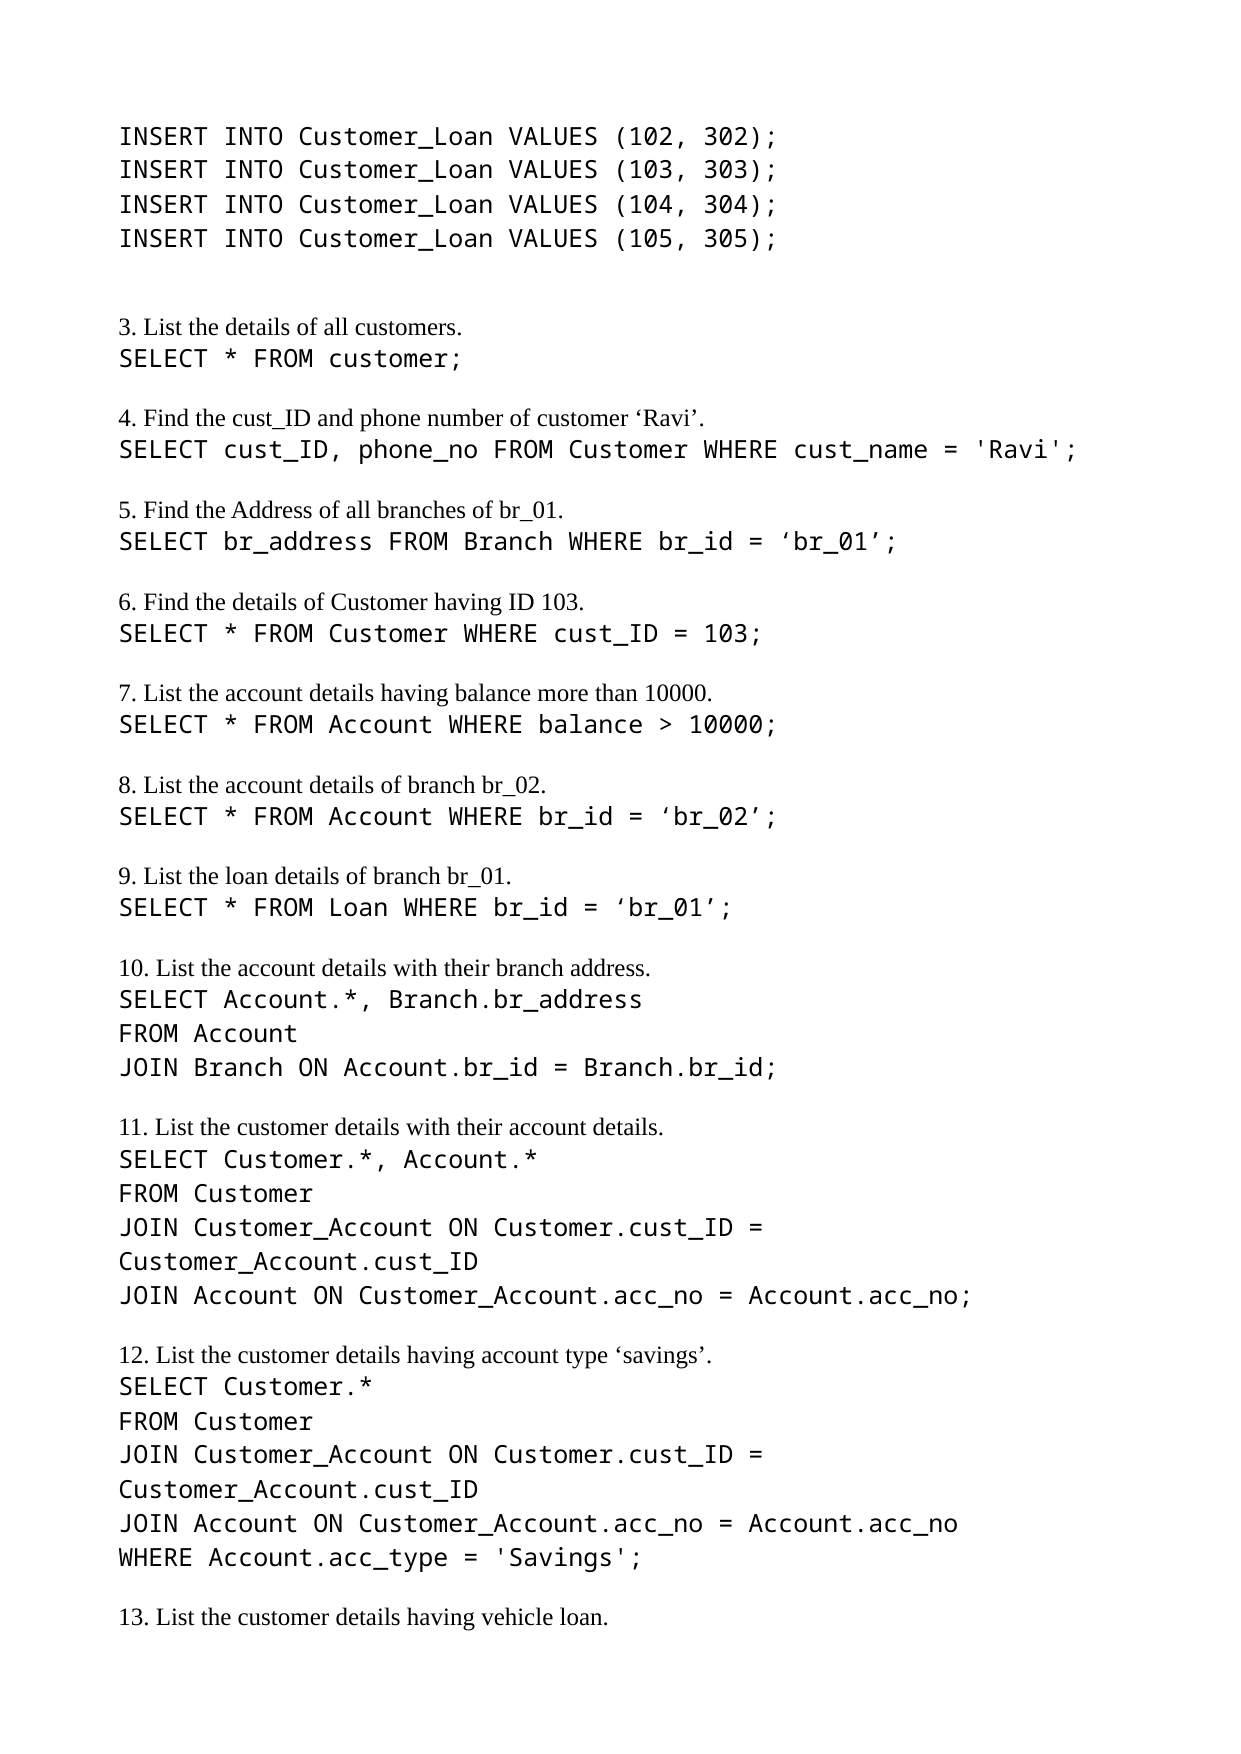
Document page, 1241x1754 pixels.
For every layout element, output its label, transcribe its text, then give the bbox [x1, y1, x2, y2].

text 5. Find the Address of all branches of br_01. [118, 495, 1122, 524]
text SELECT cust_ID, phone_no FROM Customer WHERE cust_name = 'Ravi'; [118, 432, 1122, 466]
text SELECT br_address FROM Branch WHERE br_id = ‘br_01’; [118, 524, 1122, 558]
text INSERT INTO Customer_Loan VALUES (103, 303); [118, 152, 1122, 186]
text 13. List the customer details having vehicle loan. [118, 1602, 1122, 1631]
text 12. List the customer details having account type ‘savings’. [118, 1340, 1122, 1369]
text SELECT Customer.*, Account.* [118, 1141, 1122, 1175]
text 7. List the account details having balance more than 10000. [118, 678, 1122, 707]
text 6. Find the details of Customer having ID 103. [118, 587, 1122, 615]
text INSERT INTO Customer_Loan VALUES (104, 304); [118, 186, 1122, 220]
text SELECT * FROM Loan WHERE br_id = ‘br_01’; [118, 890, 1122, 924]
text FROM Account [118, 1016, 1122, 1050]
text JOIN Account ON Customer_Account.acc_no = Account.acc_no; [118, 1277, 1122, 1312]
text SELECT * FROM Account WHERE br_id = ‘br_02’; [118, 798, 1122, 832]
text FROM Customer [118, 1175, 1122, 1209]
text INSERT INTO Customer_Loan VALUES (105, 305); [118, 220, 1122, 254]
text FROM Customer [118, 1403, 1122, 1437]
text JOIN Account ON Customer_Account.acc_no = Account.acc_no [118, 1505, 1122, 1539]
text SELECT Account.*, Branch.br_address [118, 982, 1122, 1016]
text JOIN Customer_Account ON Customer.cust_ID = Customer_Account.cust_ID [118, 1209, 1122, 1277]
text JOIN Customer_Account ON Customer.cust_ID = Customer_Account.cust_ID [118, 1437, 1122, 1505]
text WHERE Account.acc_type = 'Savings'; [118, 1539, 1122, 1573]
text SELECT * FROM Account WHERE balance > 10000; [118, 707, 1122, 741]
text 11. List the customer details with their account details. [118, 1112, 1122, 1141]
text SELECT * FROM customer; [118, 341, 1122, 375]
text 4. Find the cust_ID and phone number of customer ‘Ravi’. [118, 403, 1122, 432]
text SELECT Customer.* [118, 1369, 1122, 1403]
text JOIN Branch ON Account.br_id = Branch.br_id; [118, 1050, 1122, 1084]
text INSERT INTO Customer_Loan VALUES (102, 302); [118, 118, 1122, 152]
text 9. List the loan details of branch br_01. [118, 861, 1122, 890]
text 3. List the details of all customers. [118, 312, 1122, 341]
text SELECT * FROM Customer WHERE cust_ID = 103; [118, 615, 1122, 649]
text 8. List the account details of branch br_02. [118, 770, 1122, 798]
text 10. List the account details with their branch address. [118, 953, 1122, 982]
